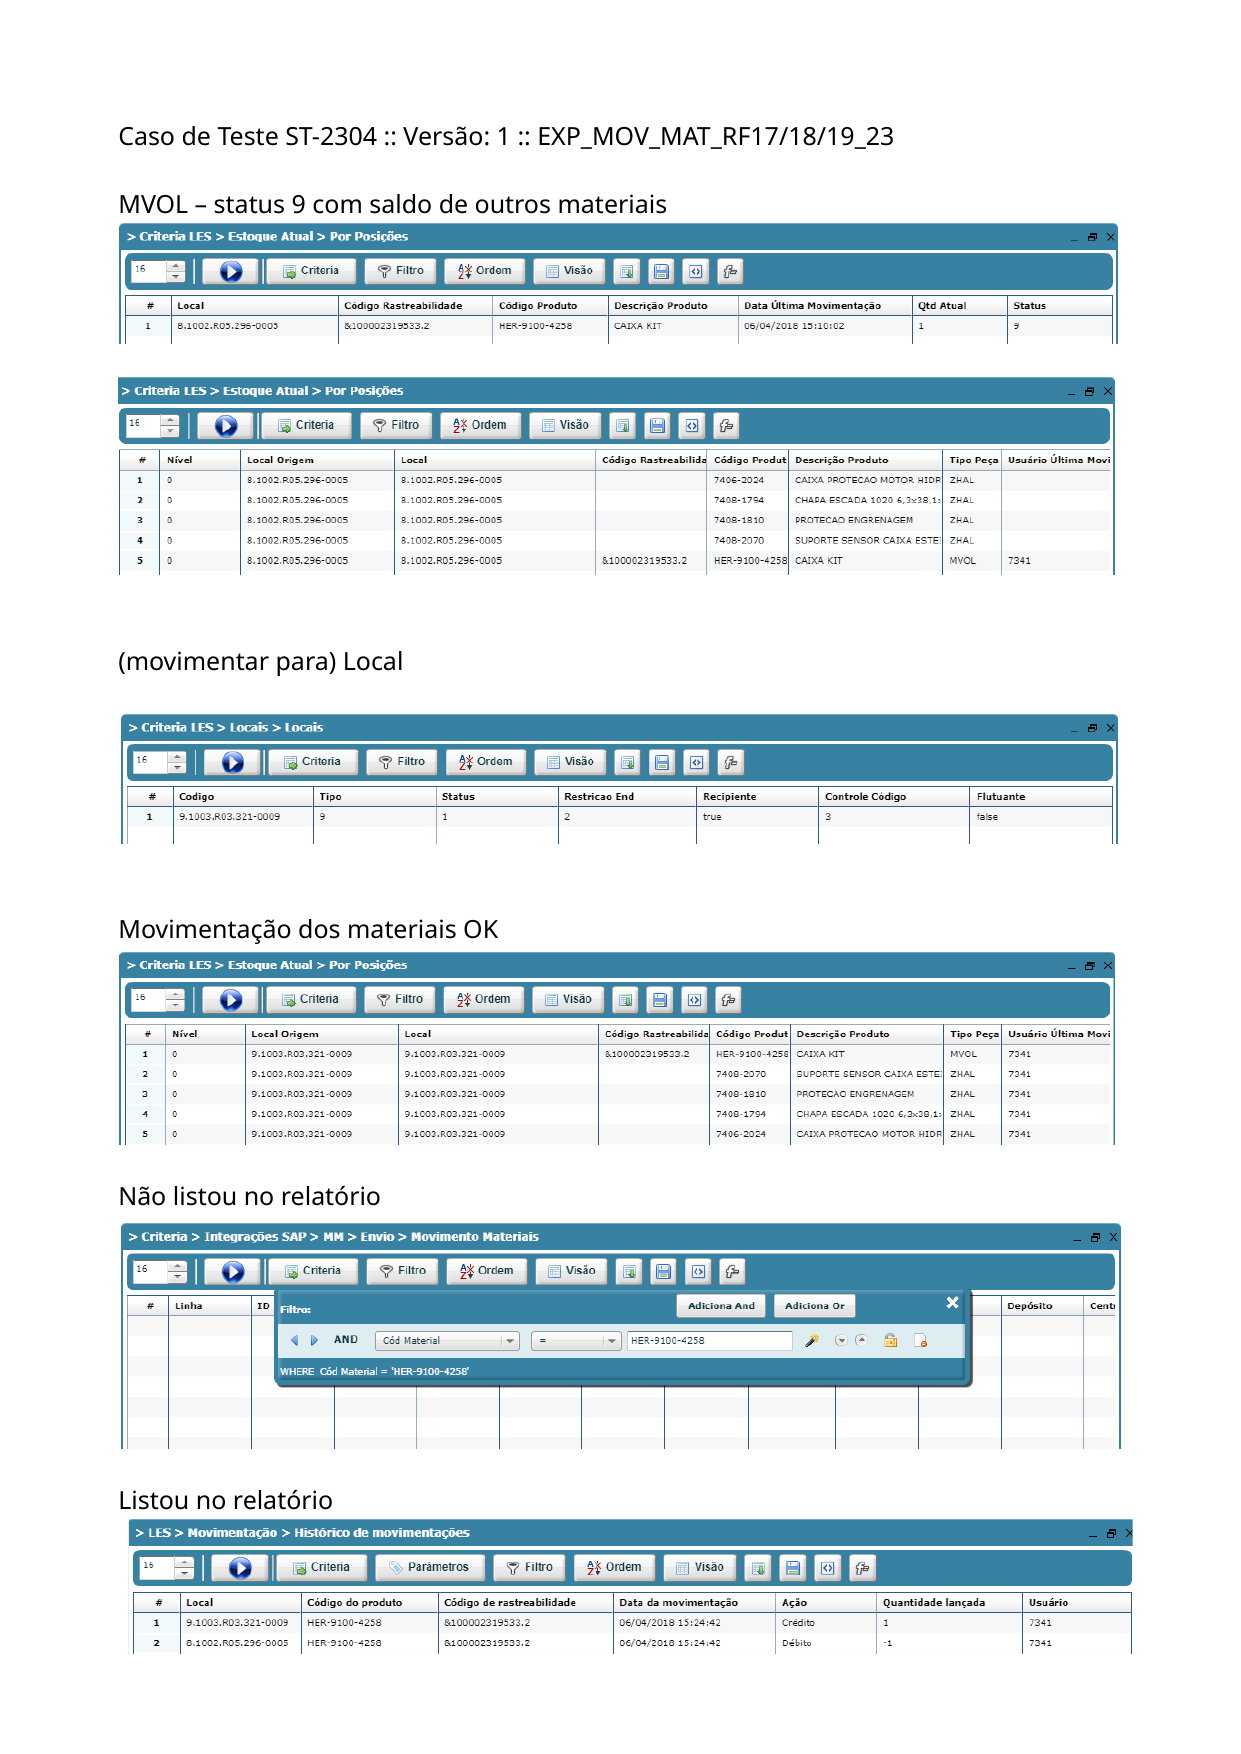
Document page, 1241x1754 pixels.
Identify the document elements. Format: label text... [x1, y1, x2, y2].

text Caso de Teste ST-2304 :: Versão: 1 :: EXP_MOV_MAT_RF17/18/19_23 [118, 118, 1122, 152]
text Movimentação dos materiais OK [118, 911, 1122, 945]
picture [118, 1212, 1123, 1449]
picture [118, 377, 1123, 575]
picture [118, 711, 1123, 844]
text (movimentar para) Local [118, 643, 1122, 677]
picture [128, 1517, 1133, 1654]
text Listou no relatório [118, 1483, 1122, 1517]
text Não listou no relatório [118, 1178, 1122, 1212]
picture [118, 220, 1123, 344]
picture [118, 945, 1123, 1145]
text MVOL – status 9 com saldo de outros materiais [118, 186, 1122, 220]
